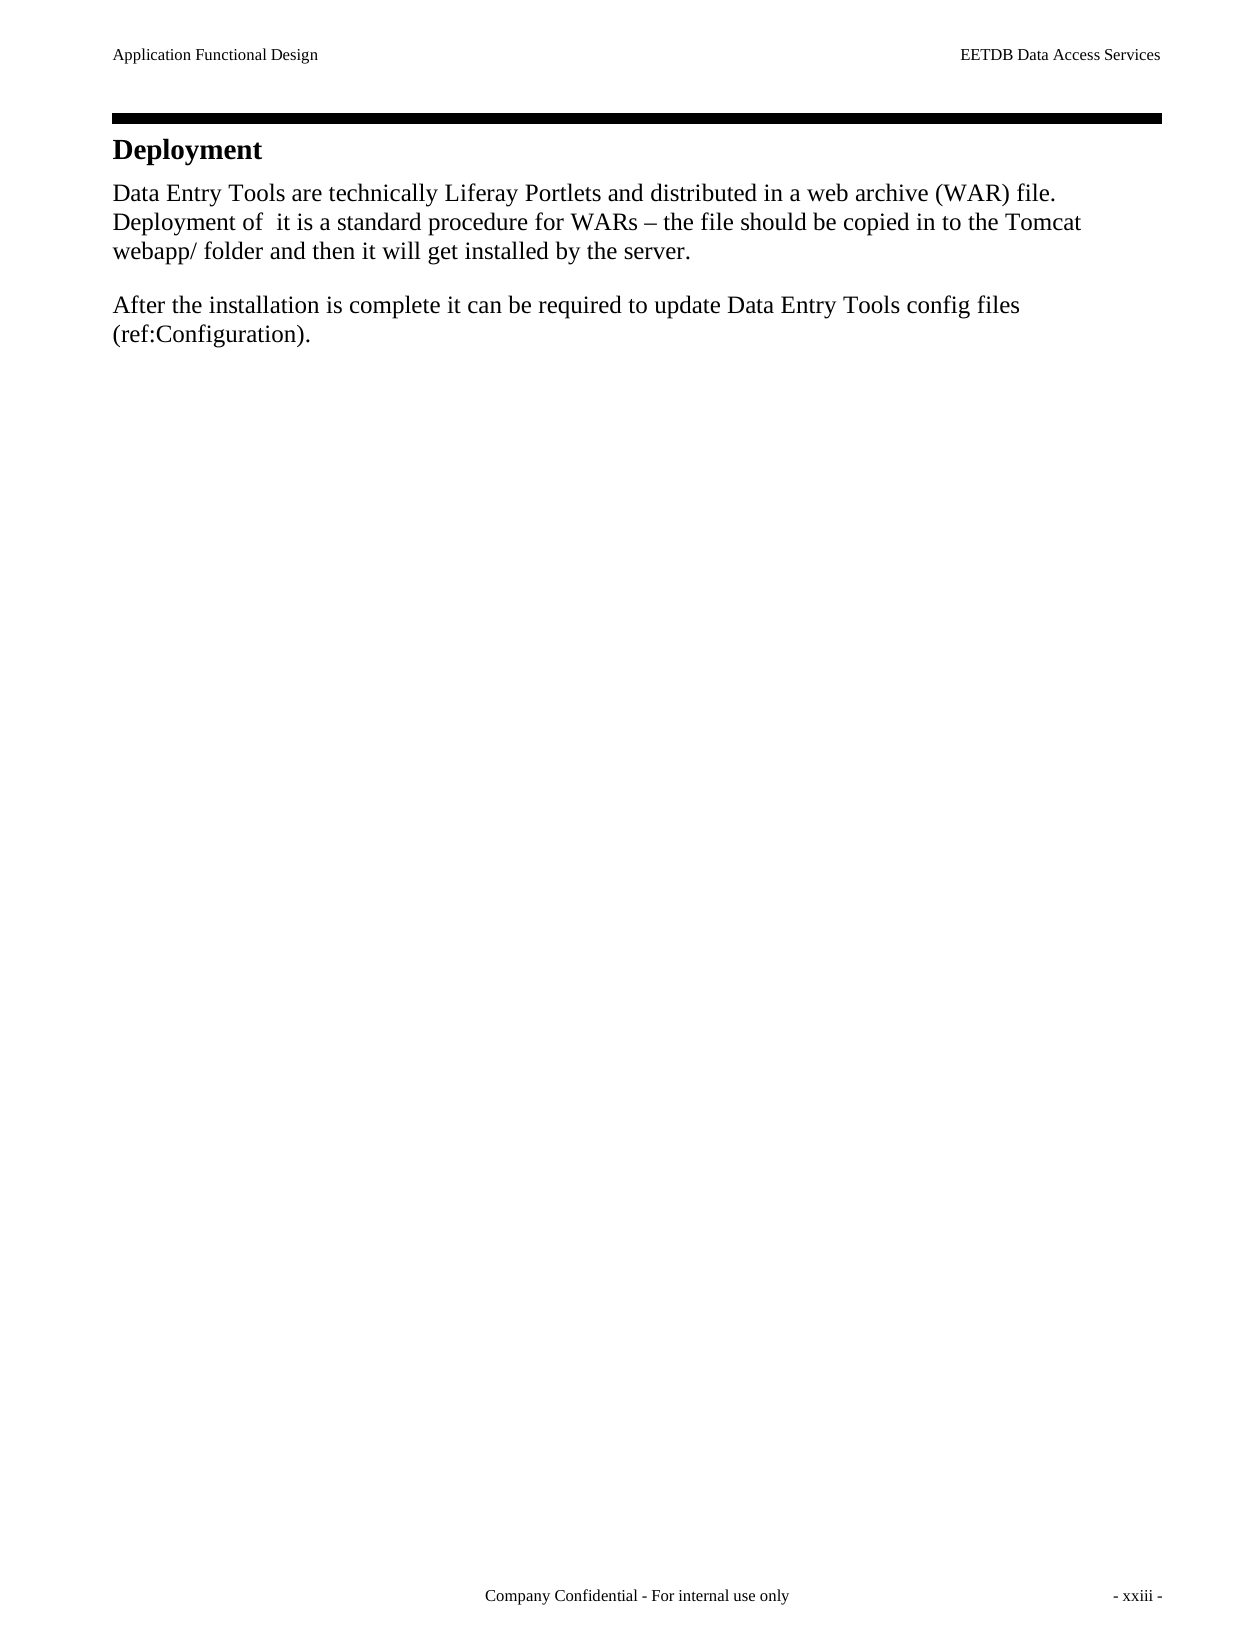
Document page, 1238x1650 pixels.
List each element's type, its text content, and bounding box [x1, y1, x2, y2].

text After the installation is complete it can be required to update Data Entry Tools config files (ref:Configuration). [112, 290, 1162, 348]
subtitle Deployment [112, 124, 1162, 166]
text Data Entry Tools are technically Liferay Portlets and distributed in a web archive (WAR) file. Deployment of it is a standard procedure for WARs – the file should be copied in to the Tomcat webapp/ folder and then it will get installed by the server. [112, 178, 1162, 265]
